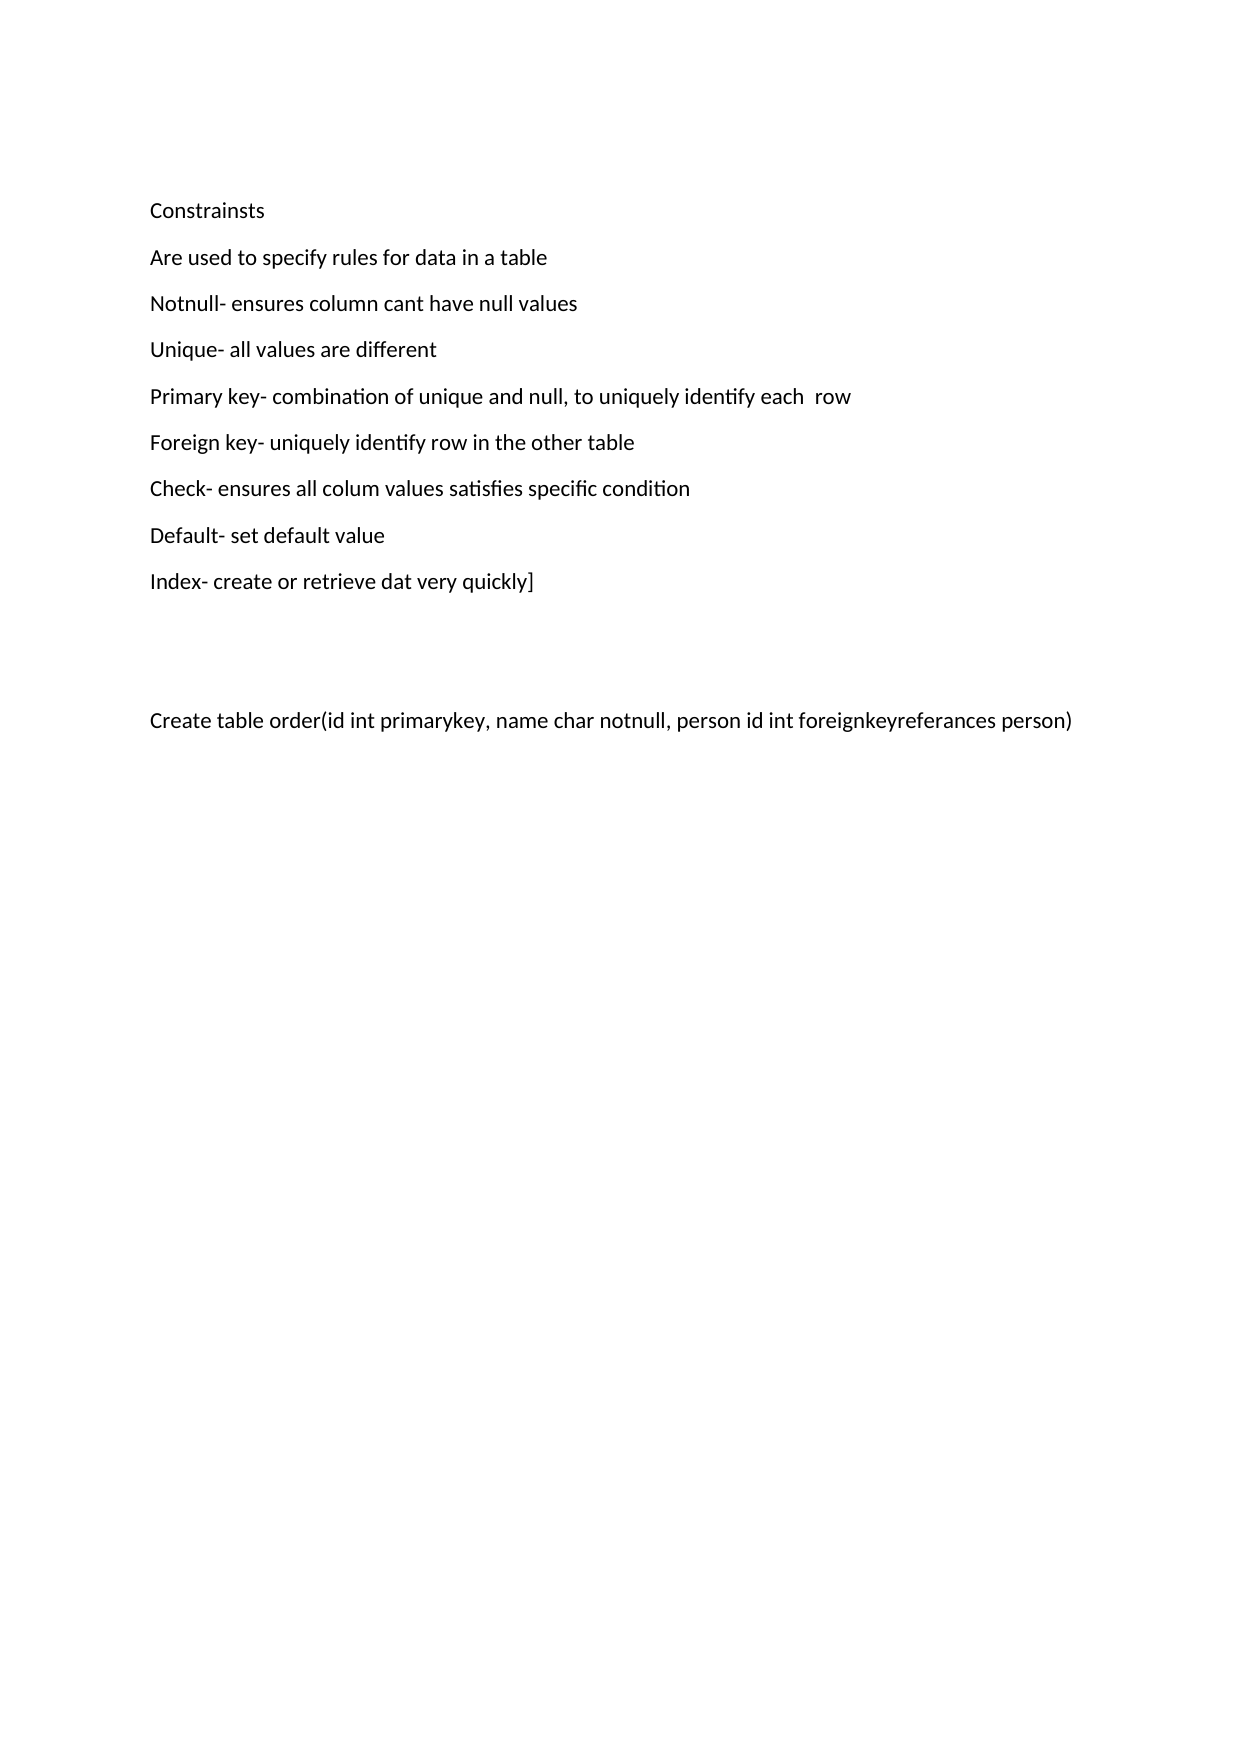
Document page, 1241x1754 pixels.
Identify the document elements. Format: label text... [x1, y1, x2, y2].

text Create table order(id int primarykey, name char notnull, person id int foreignkeyreferances person) [150, 706, 1090, 734]
text Primary key- combination of unique and null, to uniquely identify each row [150, 382, 1090, 410]
text Check- ensures all colum values satisfies specific condition [150, 474, 1090, 502]
text Are used to specify rules for data in a table [150, 243, 1090, 271]
text Index- create or retrieve dat very quickly] [150, 567, 1090, 595]
text Unique- all values are different [150, 335, 1090, 363]
text Foreign key- uniquely identify row in the other table [150, 428, 1090, 456]
text Default- set default value [150, 521, 1090, 549]
text Notnull- ensures column cant have null values [150, 289, 1090, 317]
text Constrainsts [150, 196, 1090, 224]
